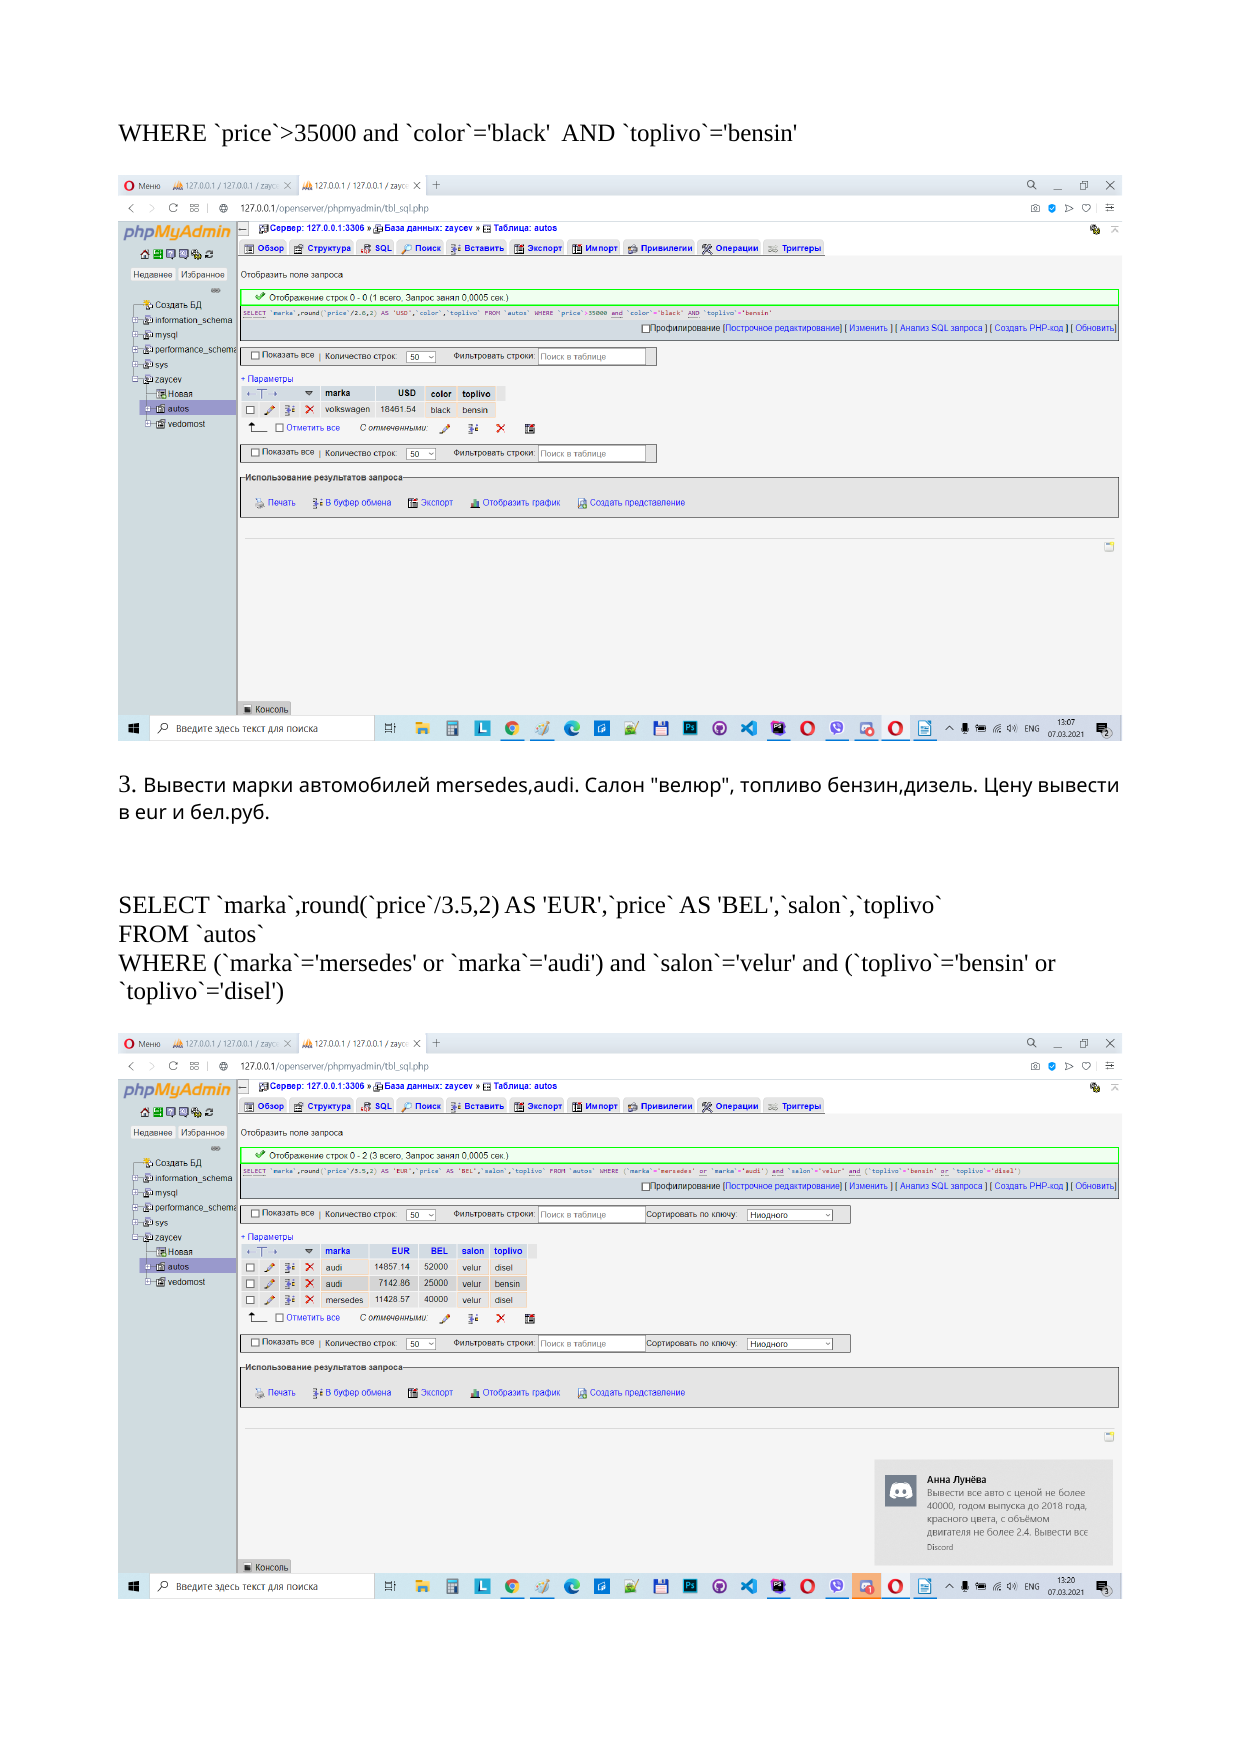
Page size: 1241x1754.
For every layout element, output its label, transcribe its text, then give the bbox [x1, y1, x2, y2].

text WHERE (`marka`='mersedes' or `marka`='audi') and `salon`='velur' and (`toplivo`='bensin' or `toplivo`='disel') [118, 948, 1122, 1005]
picture [118, 1033, 1123, 1599]
text WHERE `price`>35000 and `color`='black' AND `toplivo`='bensin' [118, 118, 1122, 147]
text 3. Вывести марки автомобилей mersedes,audi. Салон "велюр", топливо бензин,дизель. Цену вывести в eur и бел.руб. [118, 769, 1122, 826]
picture [118, 175, 1123, 741]
text FROM `autos` [118, 919, 1122, 948]
text SELECT `marka`,round(`price`/3.5,2) AS 'EUR',`price` AS 'BEL',`salon`,`toplivo` [118, 890, 1122, 919]
